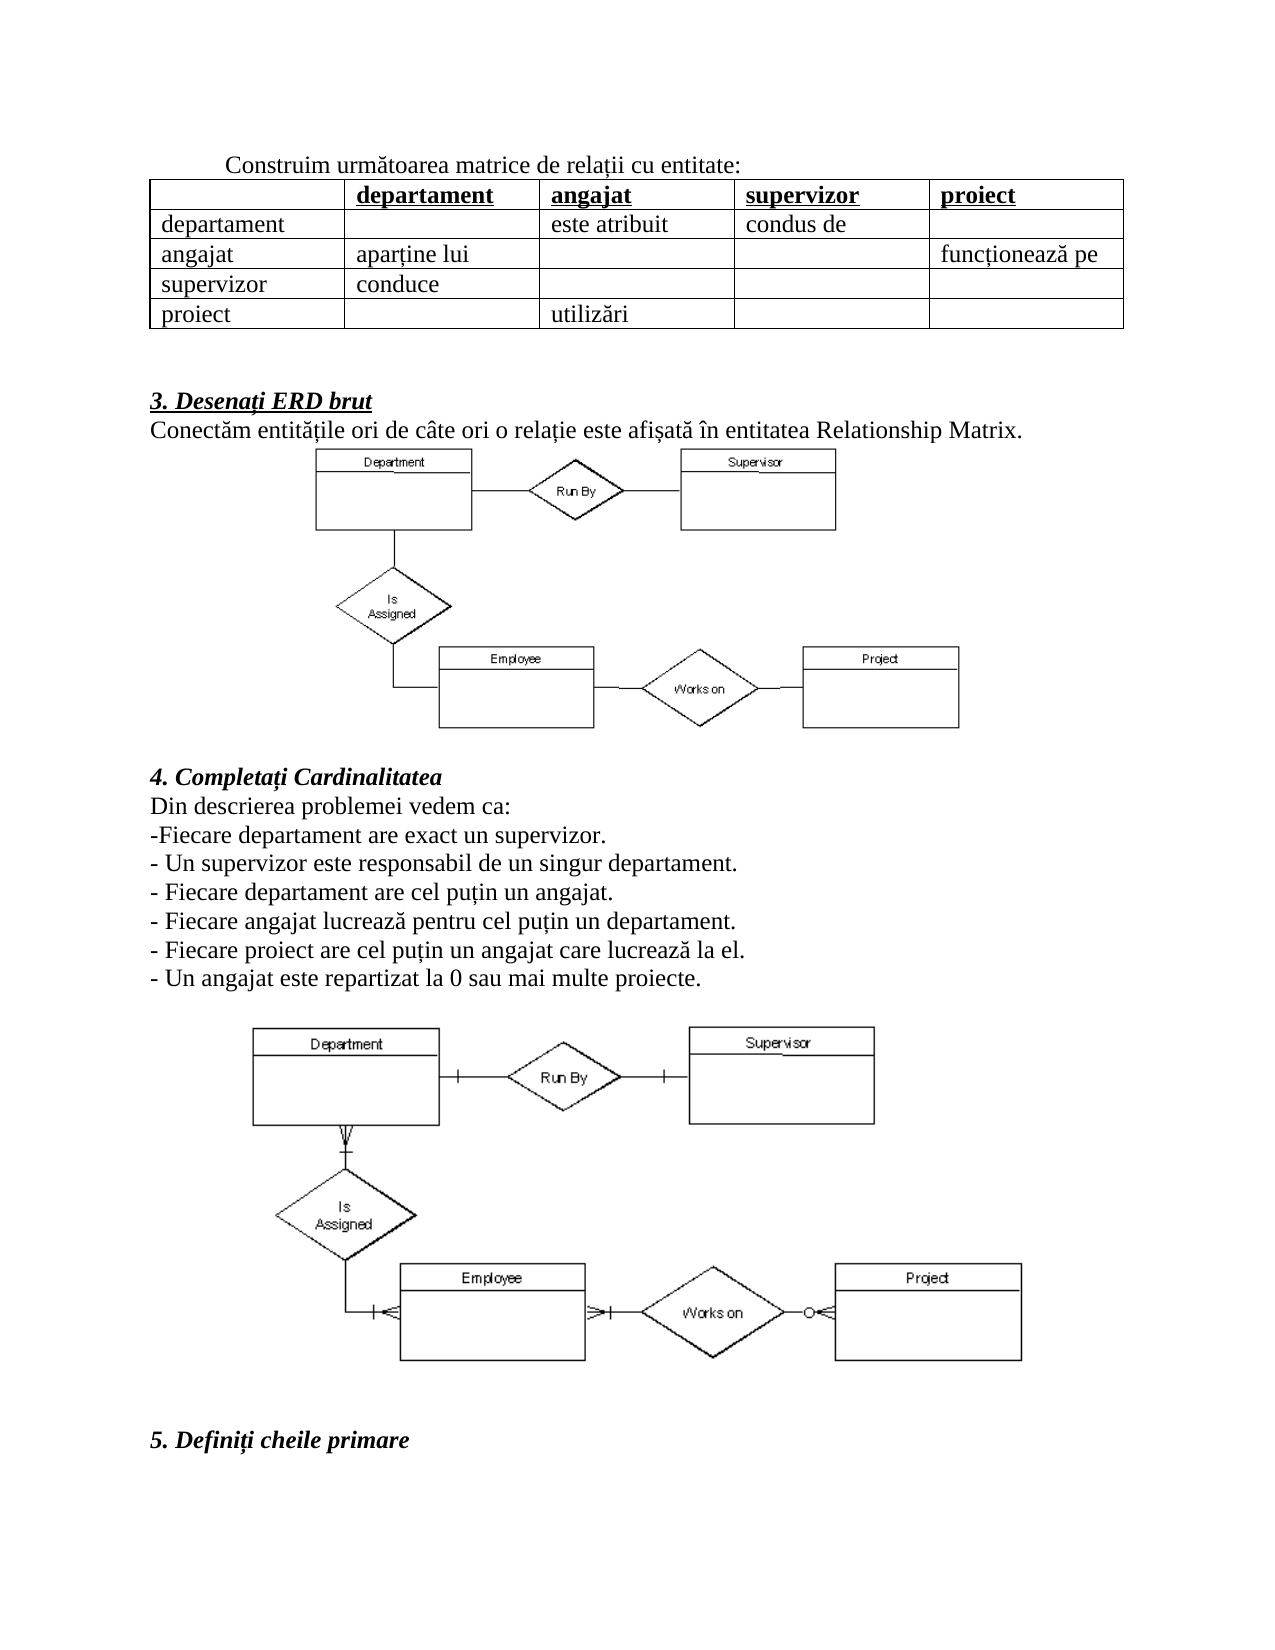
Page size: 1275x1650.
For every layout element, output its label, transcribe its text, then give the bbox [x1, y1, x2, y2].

table_cell [735, 269, 929, 298]
text - Fiecare proiect are cel puțin un angajat care lucrează la el. [150, 935, 1125, 963]
table_cell [930, 210, 1123, 238]
text - Un supervizor este responsabil de un singur departament. [150, 848, 1125, 877]
text 3. Desenați ERD brut [150, 386, 1125, 415]
table_cell [345, 299, 539, 328]
table_cell conduce [345, 269, 539, 298]
table_cell angajat [151, 239, 344, 268]
table_cell aparține lui [345, 239, 539, 268]
text 4. Completați Cardinalitatea [150, 762, 1125, 791]
table_cell proiect [151, 299, 344, 328]
text Conectăm entitățile ori de câte ori o relație este afișată în entitatea Relationship Matrix. [150, 415, 1125, 444]
text - Un angajat este repartizat la 0 sau mai multe proiecte. [150, 963, 1125, 992]
table_header angajat [540, 180, 734, 208]
table_cell departament [151, 210, 344, 238]
table_cell [540, 239, 734, 268]
table_cell [930, 269, 1123, 298]
text - Fiecare angajat lucrează pentru cel puțin un departament. [150, 906, 1125, 935]
table_cell [540, 269, 734, 298]
list Construim următoarea matrice de relații cu entitate: [225, 150, 1125, 179]
table_cell funcționează pe [930, 239, 1123, 268]
text 5. Definiți cheile primare [150, 1425, 1125, 1453]
table_cell condus de [735, 210, 929, 238]
table_cell [735, 239, 929, 268]
table_header supervizor [735, 180, 929, 208]
table_header [151, 180, 344, 208]
table_cell [930, 299, 1123, 328]
table_cell [345, 210, 539, 238]
table_cell utilizări [540, 299, 734, 328]
table_cell supervizor [151, 269, 344, 298]
table_header proiect [930, 180, 1123, 208]
text - Fiecare departament are cel puțin un angajat. [150, 877, 1125, 906]
table_header departament [345, 180, 539, 208]
table_cell este atribuit [540, 210, 734, 238]
text -Fiecare departament are exact un supervizor. [150, 820, 1125, 848]
table_cell [735, 299, 929, 328]
text Din descrierea problemei vedem ca: [150, 791, 1125, 820]
